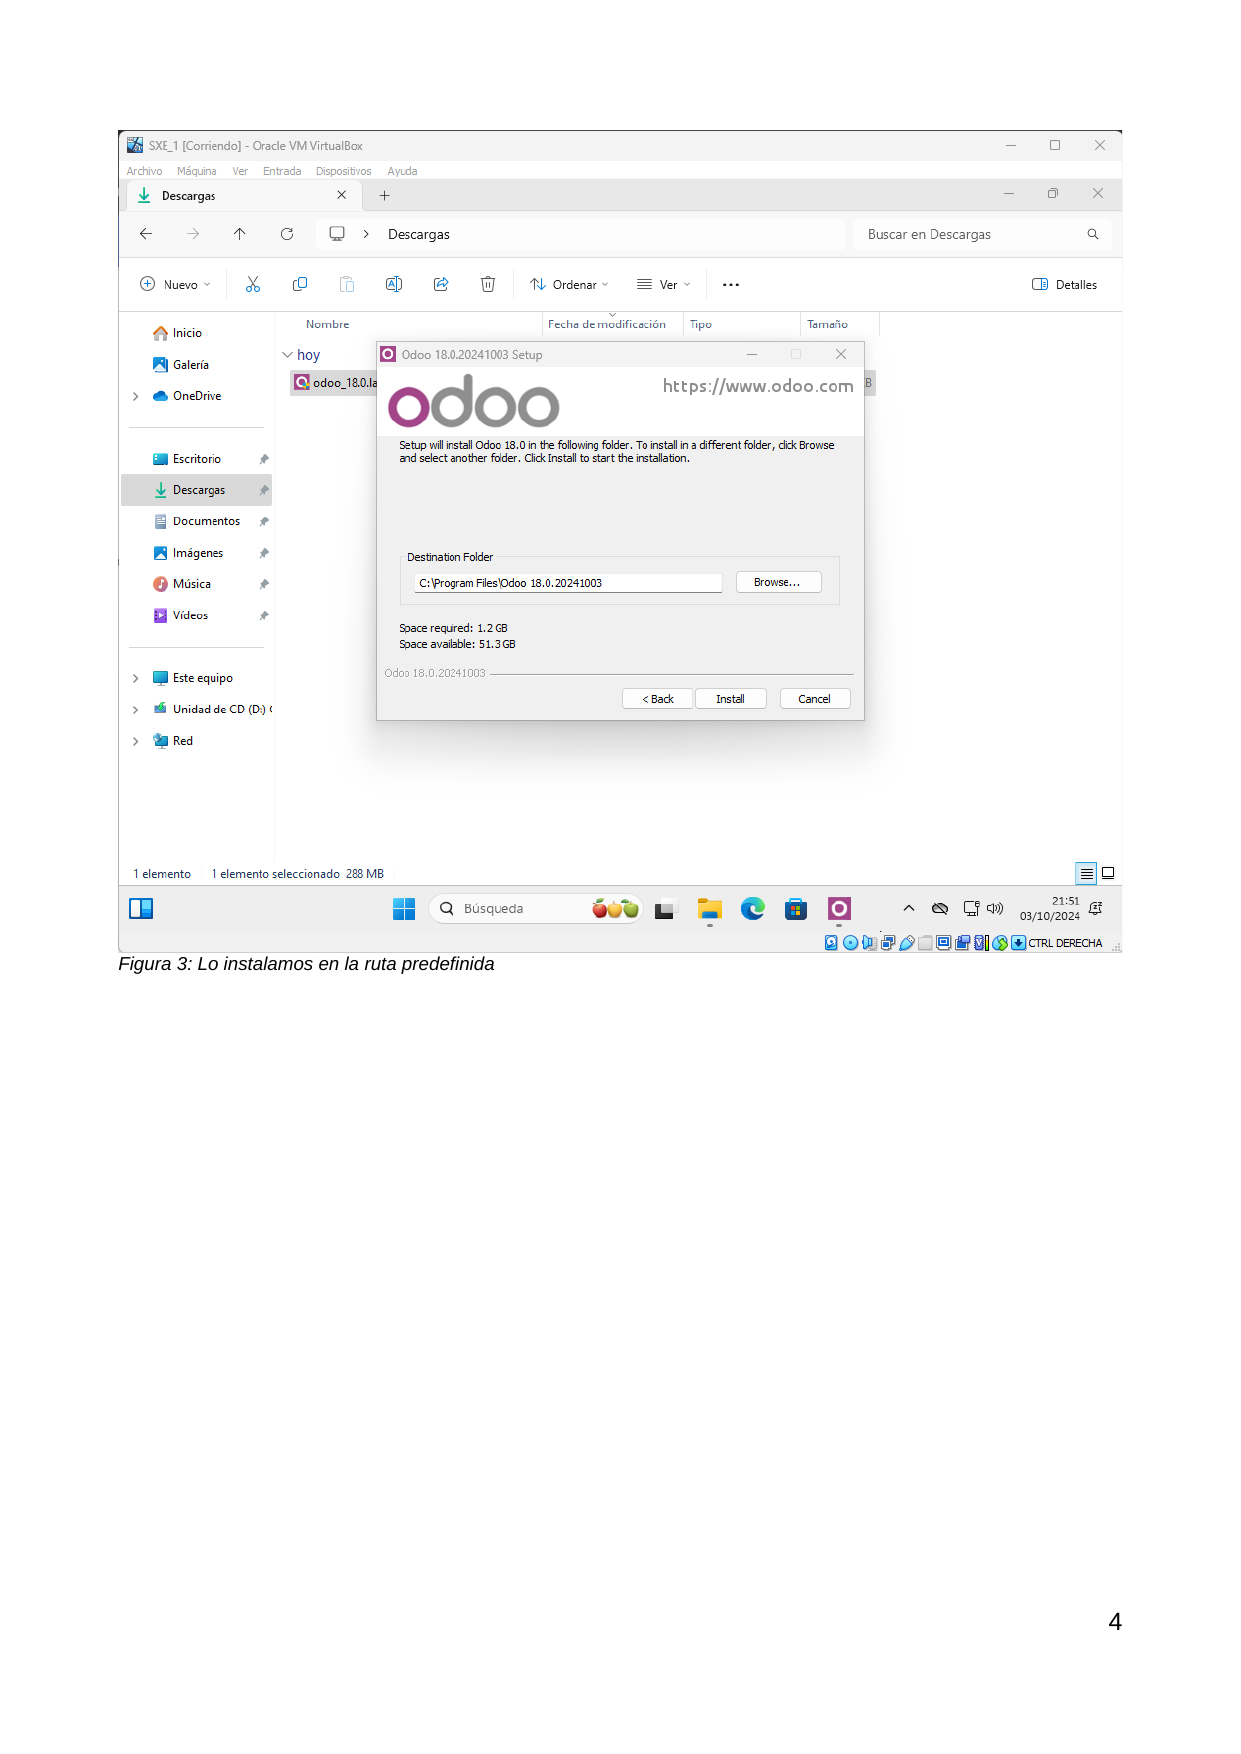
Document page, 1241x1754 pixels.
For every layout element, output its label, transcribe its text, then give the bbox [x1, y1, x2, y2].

picture [118, 130, 1123, 953]
text Figura 3: Lo instalamos en la ruta predefinida [118, 953, 1122, 974]
